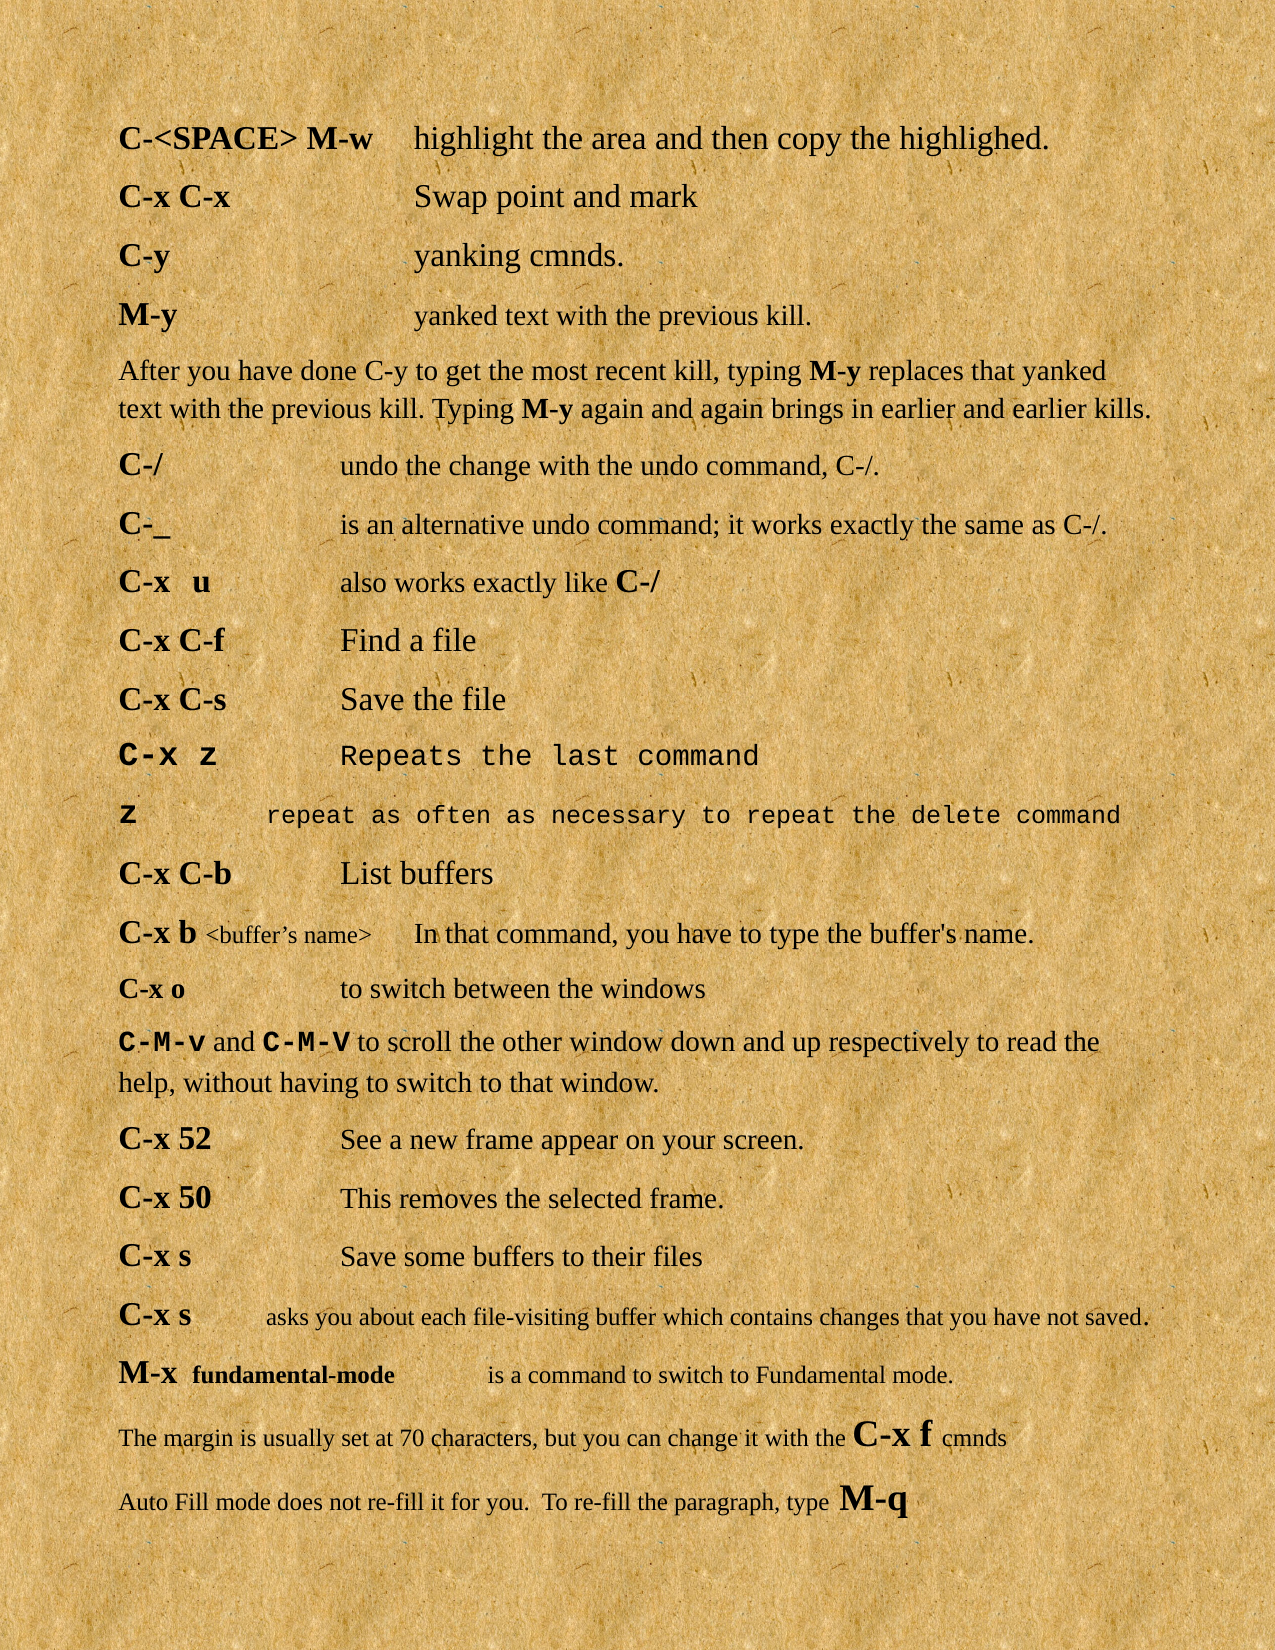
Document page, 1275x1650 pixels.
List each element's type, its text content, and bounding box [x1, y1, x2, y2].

text C-<SPACE> M-w highlight the area and then copy the highlighed. [118, 118, 1157, 156]
text Auto Fill mode does not re-fill it for you. To re-fill the paragraph, type M-q [118, 1476, 1157, 1519]
text C-M-v and C-M-V to scroll the other window down and up respectively to read the help, without having to switch to that window. [118, 1024, 1157, 1099]
text C-x s asks you about each file-visiting buffer which contains changes that you have not saved. [118, 1294, 1157, 1332]
text C-x C-f Find a file [118, 620, 1157, 659]
text C-x 52 See a new frame appear on your screen. [118, 1118, 1157, 1157]
text M-x fundamental-mode is a command to switch to Fundamental mode. [118, 1353, 1157, 1391]
text C-x 50 This removes the selected frame. [118, 1177, 1157, 1215]
text C-x s Save some buffers to their files [118, 1236, 1157, 1274]
text C-x z Repeats the last command [118, 738, 1157, 775]
text C-/ undo the change with the undo command, C-/. [118, 444, 1157, 483]
picture [0, 0, 1275, 1650]
text C-y yanking cmnds. [118, 235, 1157, 274]
text C-x b <buffer’s name> In that command, you have to type the buffer's name. [118, 912, 1157, 951]
text C-x o to switch between the windows [118, 971, 1157, 1004]
text C-x C-b List buffers [118, 854, 1157, 892]
text After you have done C-y to get the most recent kill, typing M-y replaces that yanked text with the previous kill. Typing M-y again and again brings in earlier and earlier kills. [118, 353, 1157, 425]
text The margin is usually set at 70 characters, but you can change it with the C-x f cmnds [118, 1411, 1157, 1454]
text C-x C-s Save the file [118, 679, 1157, 717]
text C-_ is an alternative undo command; it works exactly the same as C-/. [118, 503, 1157, 541]
text C-x u also works exactly like C-/ [118, 562, 1157, 600]
text z repeat as often as necessary to repeat the delete command [118, 796, 1157, 833]
text C-x C-x Swap point and mark [118, 177, 1157, 215]
text M-y yanked text with the previous kill. [118, 294, 1157, 332]
